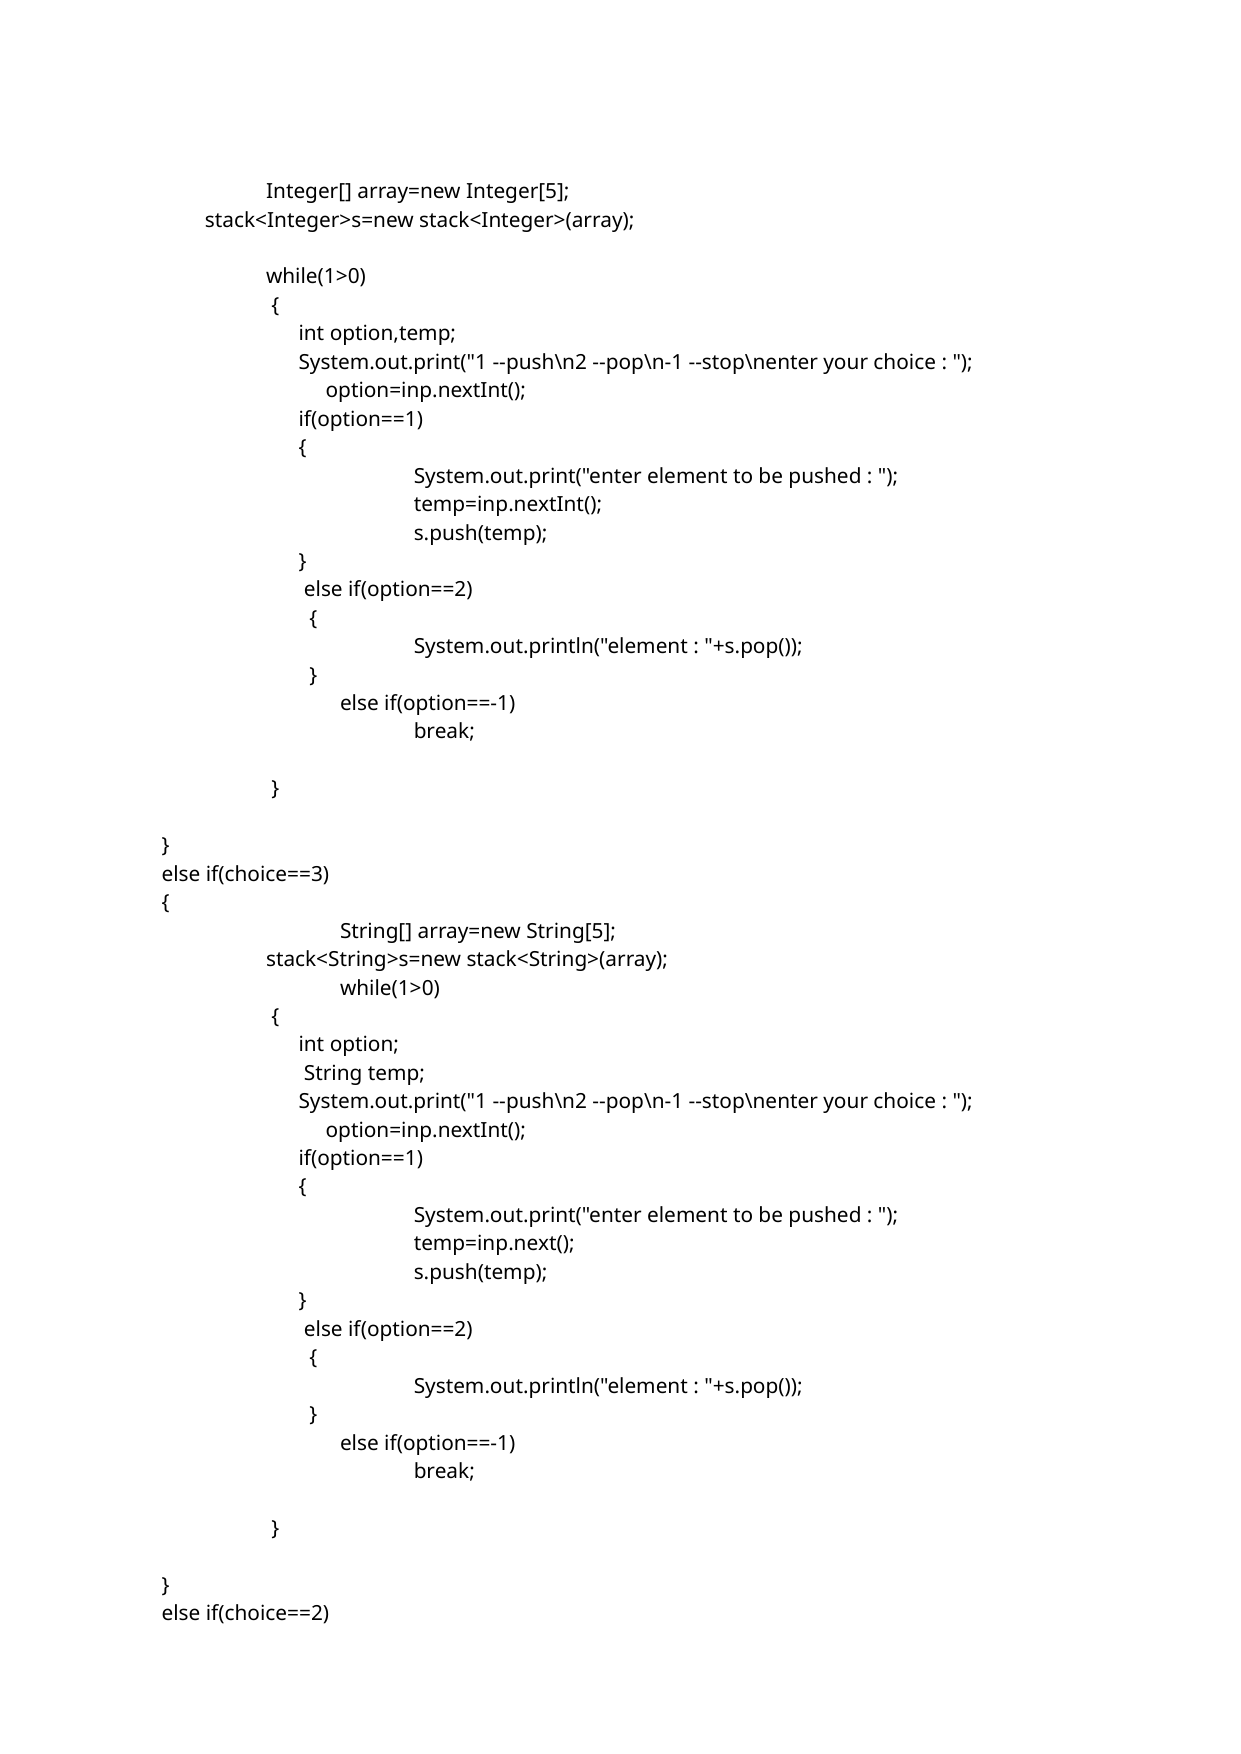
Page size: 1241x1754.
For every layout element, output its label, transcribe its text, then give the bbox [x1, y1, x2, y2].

text } [118, 773, 1122, 802]
text break; [118, 717, 1122, 745]
text else if(option==-1) [118, 1428, 1122, 1456]
text temp=inp.next(); [118, 1228, 1122, 1257]
text { [118, 1001, 1122, 1029]
text System.out.print("1 --push\n2 --pop\n-1 --stop\nenter your choice : "); [118, 1086, 1122, 1115]
text System.out.println("element : "+s.pop()); [118, 631, 1122, 660]
text else if(choice==3) [118, 859, 1122, 887]
text } [118, 660, 1122, 688]
text temp=inp.nextInt(); [118, 489, 1122, 518]
text break; [118, 1456, 1122, 1484]
text System.out.print("enter element to be pushed : "); [118, 461, 1122, 489]
text int option,temp; [118, 318, 1122, 347]
text else if(option==-1) [118, 688, 1122, 717]
text Integer[] array=new Integer[5]; [118, 176, 1122, 205]
text while(1>0) [118, 973, 1122, 1001]
text System.out.print("enter element to be pushed : "); [118, 1200, 1122, 1228]
text else if(option==2) [118, 1314, 1122, 1342]
text String temp; [118, 1058, 1122, 1086]
text } [118, 830, 1122, 859]
text s.push(temp); [118, 1257, 1122, 1285]
text s.push(temp); [118, 518, 1122, 546]
text { [118, 1342, 1122, 1371]
text } [118, 1513, 1122, 1541]
text if(option==1) [118, 1143, 1122, 1172]
text while(1>0) [118, 262, 1122, 290]
text String[] array=new String[5]; [118, 916, 1122, 944]
text } [118, 546, 1122, 574]
text option=inp.nextInt(); [118, 375, 1122, 404]
text } [118, 1570, 1122, 1598]
text { [118, 290, 1122, 318]
text { [118, 1172, 1122, 1200]
text { [118, 432, 1122, 461]
text { [118, 887, 1122, 916]
text stack<Integer>s=new stack<Integer>(array); [118, 205, 1122, 233]
text System.out.print("1 --push\n2 --pop\n-1 --stop\nenter your choice : "); [118, 347, 1122, 375]
text { [118, 603, 1122, 631]
text option=inp.nextInt(); [118, 1115, 1122, 1143]
text } [118, 1399, 1122, 1428]
text } [118, 1285, 1122, 1314]
text else if(option==2) [118, 574, 1122, 603]
text else if(choice==2) [118, 1598, 1122, 1627]
text if(option==1) [118, 404, 1122, 432]
text System.out.println("element : "+s.pop()); [118, 1371, 1122, 1399]
text int option; [118, 1029, 1122, 1058]
text stack<String>s=new stack<String>(array); [118, 944, 1122, 973]
